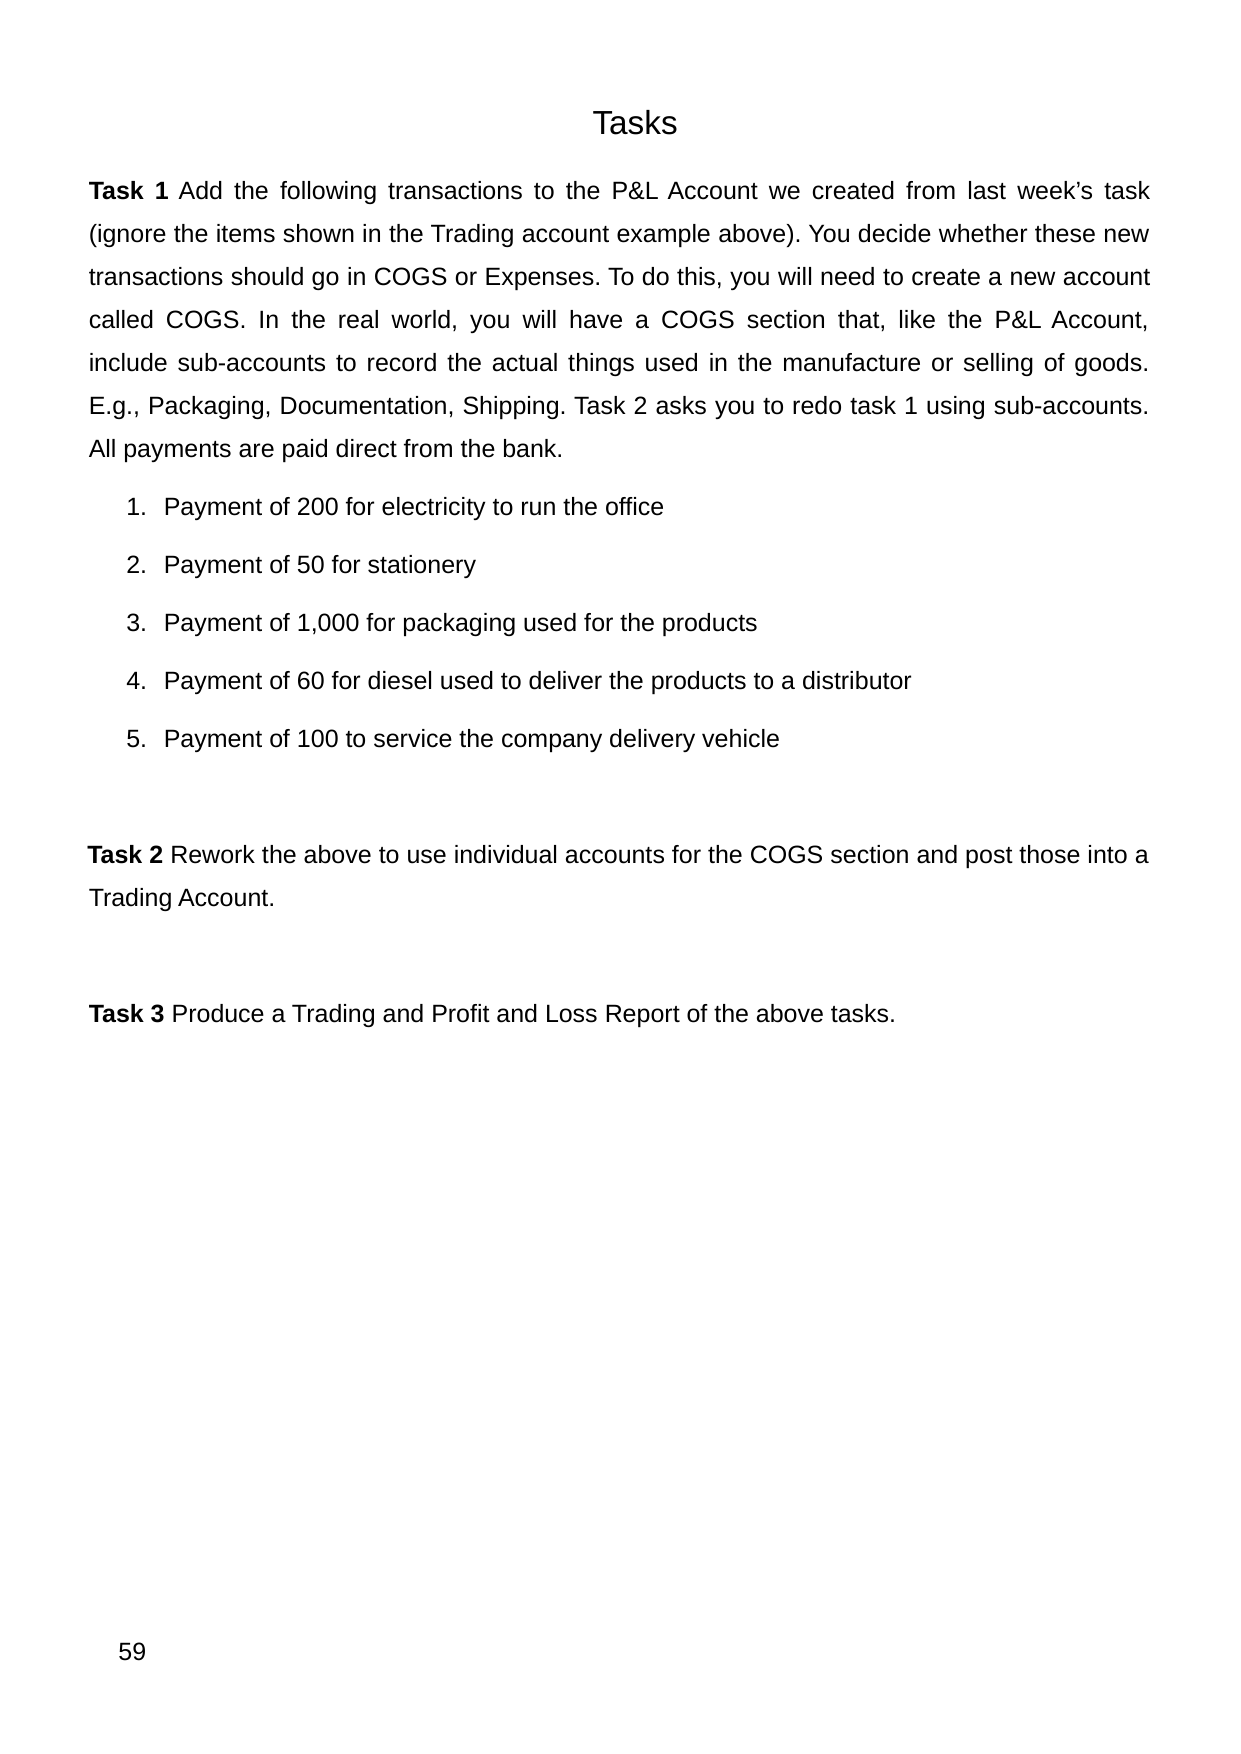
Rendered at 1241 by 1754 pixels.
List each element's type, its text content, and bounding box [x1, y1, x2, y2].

list Payment of 60 for diesel used to deliver the products to a distributor [126, 666, 1152, 695]
text Task 1 Add the following transactions to the P&L Account we created from last week’s task (ignore the items shown in the Trading account example above). You decide whether these new transactions should go in COGS or Expenses. To do this, you will need to create a new account called COGS. In the real world, you will have a COGS section that, like the P&L Account, include sub-accounts to record the actual things used in the manufacture or selling of goods. E.g., Packaging, Documentation, Shipping. Task 2 asks you to redo task 1 using sub-accounts. All payments are paid direct from the bank. [88, 176, 1152, 463]
text Tasks [88, 103, 1152, 142]
list Payment of 200 for electricity to run the office [126, 492, 1152, 521]
list Payment of 100 to service the company delivery vehicle [126, 724, 1152, 753]
list Payment of 1,000 for packaging used for the products [126, 608, 1152, 637]
text Task 3 Produce a Trading and Profit and Loss Report of the above tasks. [88, 999, 1152, 1028]
list Payment of 50 for stationery [126, 550, 1152, 579]
text Task 2 Rework the above to use individual accounts for the COGS section and post those into a Trading Account. [87, 840, 1152, 912]
